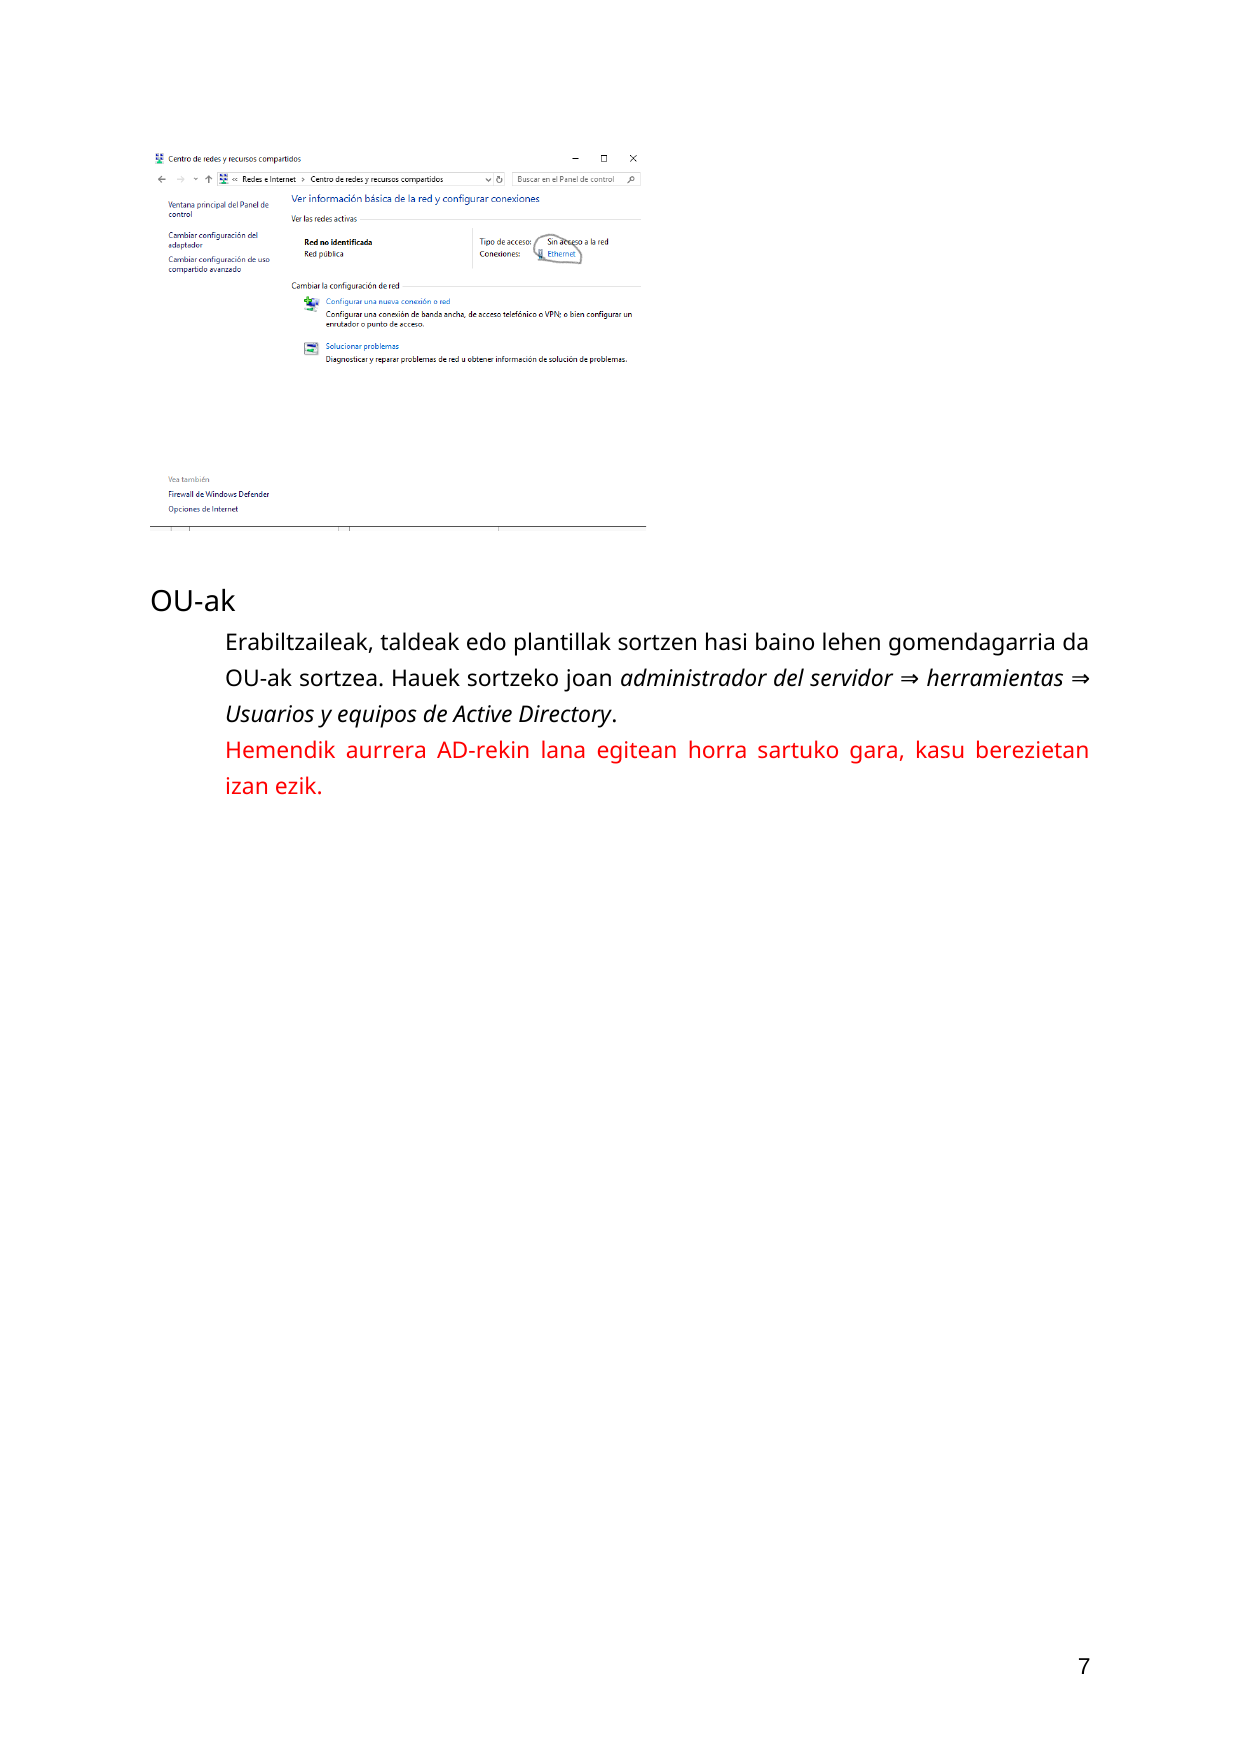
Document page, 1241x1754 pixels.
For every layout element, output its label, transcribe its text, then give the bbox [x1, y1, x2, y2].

picture [150, 150, 647, 531]
text Hemendik aurrera AD-rekin lana egitean horra sartuko gara, kasu berezietan izan ezik. [225, 734, 1090, 801]
text Erabiltzaileak, taldeak edo plantillak sortzen hasi baino lehen gomendagarria da OU-ak sortzea. Hauek sortzeko joan administrador del servidor ⇒ herramientas ⇒ Usuarios y equipos de Active Directory. [225, 626, 1090, 729]
text OU-ak [150, 580, 1090, 620]
